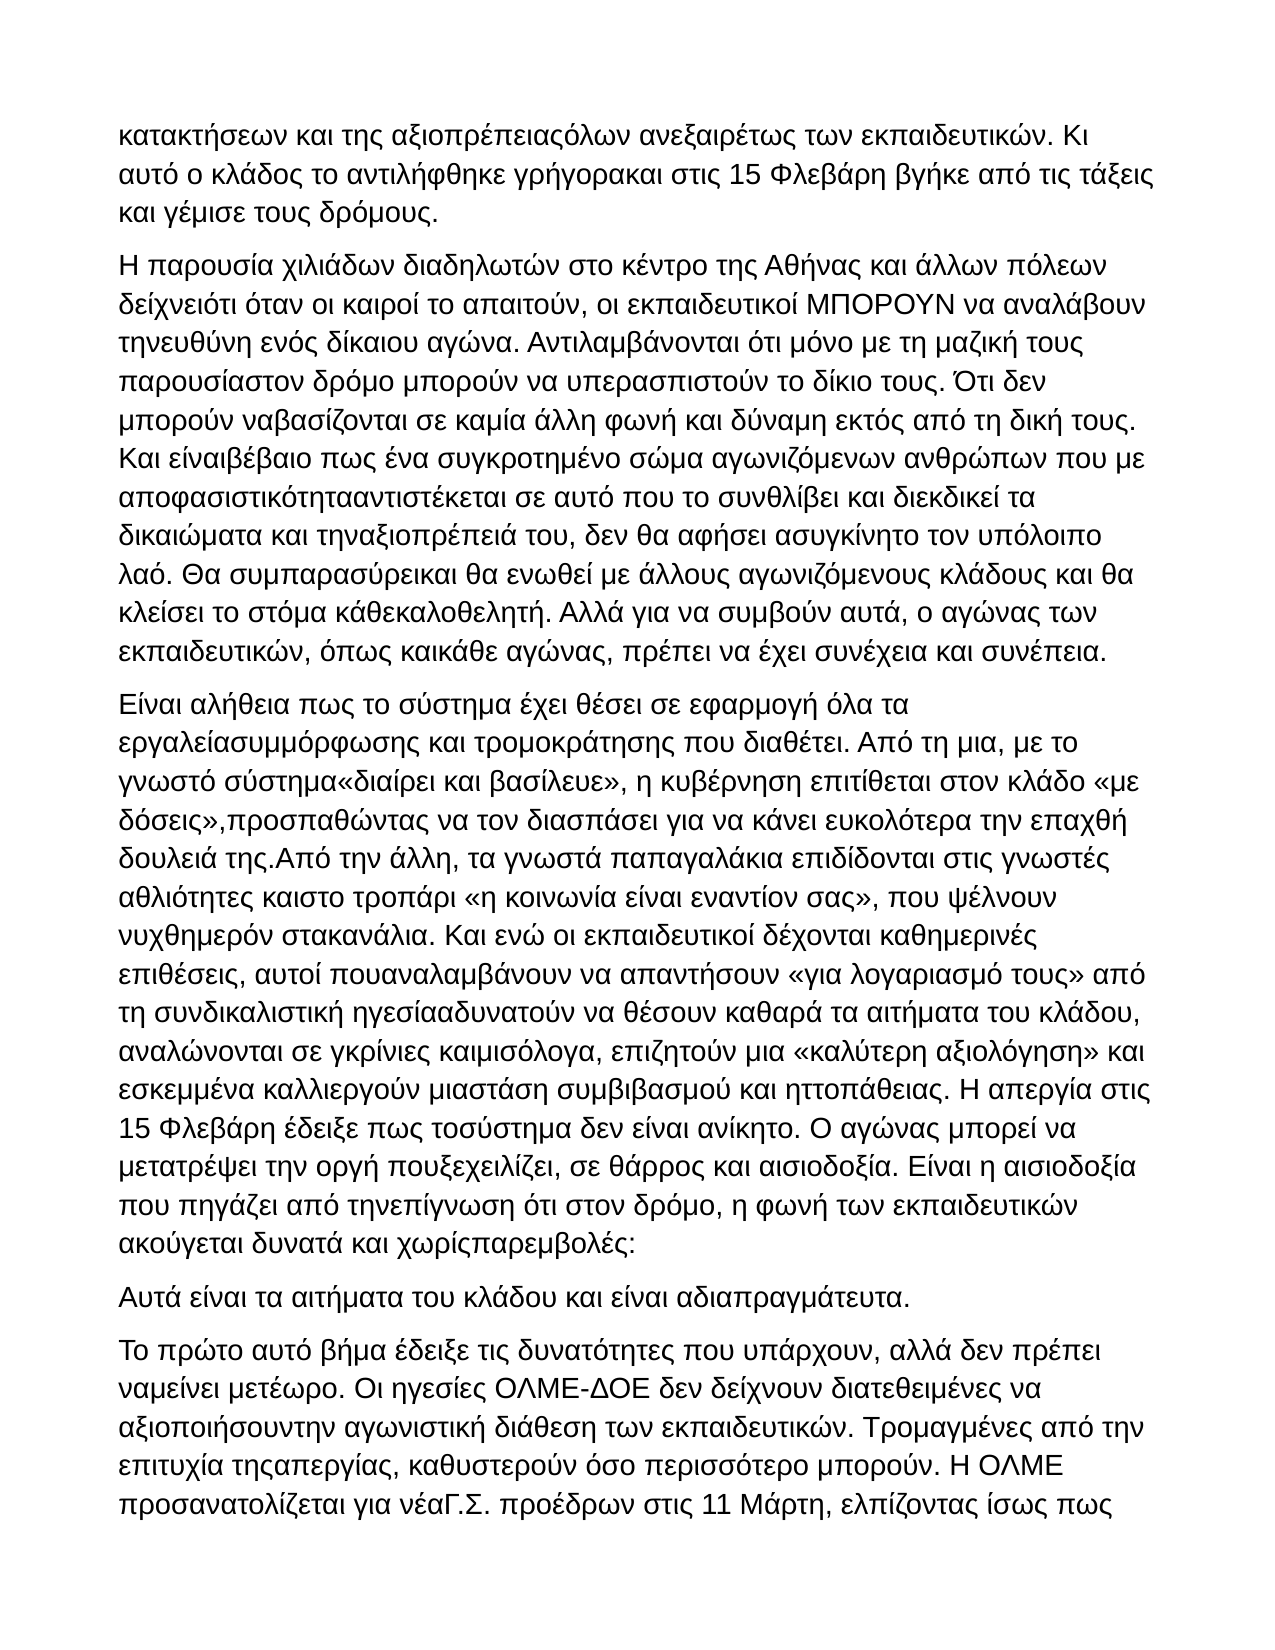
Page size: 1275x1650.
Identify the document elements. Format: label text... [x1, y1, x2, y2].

text Αυτά είναι τα αιτήματα του κλάδου και είναι αδιαπραγμάτευτα. [118, 1279, 1157, 1313]
text Είναι αλήθεια πως το σύστημα έχει θέσει σε εφαρμογή όλα τα εργαλείασυμμόρφωσης και τρομοκράτησης που διαθέτει. Από τη μια, με το γνωστό σύστημα«διαίρει και βασίλευε», η κυβέρνηση επιτίθεται στον κλάδο «με δόσεις»,προσπαθώντας να τον διασπάσει για να κάνει ευκολότερα την επαχθή δουλειά της.Από την άλλη, τα γνωστά παπαγαλάκια επιδίδονται στις γνωστές αθλιότητες καιστο τροπάρι «η κοινωνία είναι εναντίον σας», που ψέλνουν νυχθημερόν στακανάλια. Και ενώ οι εκπαιδευτικοί δέχονται καθημερινές επιθέσεις, αυτοί πουαναλαμβάνουν να απαντήσουν «για λογαριασμό τους» από τη συνδικαλιστική ηγεσίααδυνατούν να θέσουν καθαρά τα αιτήματα του κλάδου, αναλώνονται σε γκρίνιες καιμισόλογα, επιζητούν μια «καλύτερη αξιολόγηση» και εσκεμμένα καλλιεργούν μιαστάση συμβιβασμού και ηττοπάθειας. Η απεργία στις 15 Φλεβάρη έδειξε πως τοσύστημα δεν είναι ανίκητο. Ο αγώνας μπορεί να μετατρέψει την οργή πουξεχειλίζει, σε θάρρος και αισιοδοξία. Είναι η αισιοδοξία που πηγάζει από τηνεπίγνωση ότι στον δρόμο, η φωνή των εκπαιδευτικών ακούγεται δυνατά και χωρίςπαρεμβολές: [118, 687, 1157, 1260]
text κατακτήσεων και της αξιοπρέπειαςόλων ανεξαιρέτως των εκπαιδευτικών. Κι αυτό ο κλάδος το αντιλήφθηκε γρήγορακαι στις 15 Φλεβάρη βγήκε από τις τάξεις και γέμισε τους δρόμους. [118, 118, 1157, 229]
text Το πρώτο αυτό βήμα έδειξε τις δυνατότητες που υπάρχουν, αλλά δεν πρέπει ναμείνει μετέωρο. Οι ηγεσίες ΟΛΜΕ-ΔΟΕ δεν δείχνουν διατεθειμένες να αξιοποιήσουντην αγωνιστική διάθεση των εκπαιδευτικών. Τρομαγμένες από την επιτυχία τηςαπεργίας, καθυστερούν όσο περισσότερο μπορούν. Η ΟΛΜΕ προσανατολίζεται για νέαΓ.Σ. προέδρων στις 11 Μάρτη, ελπίζοντας ίσως πως [118, 1333, 1157, 1520]
text Η παρουσία χιλιάδων διαδηλωτών στο κέντρο της Αθήνας και άλλων πόλεων δείχνειότι όταν οι καιροί το απαιτούν, οι εκπαιδευτικοί ΜΠΟΡΟΥΝ να αναλάβουν τηνευθύνη ενός δίκαιου αγώνα. Αντιλαμβάνονται ότι μόνο με τη μαζική τους παρουσίαστον δρόμο μπορούν να υπερασπιστούν το δίκιο τους. Ότι δεν μπορούν ναβασίζονται σε καμία άλλη φωνή και δύναμη εκτός από τη δική τους. Και είναιβέβαιο πως ένα συγκροτημένο σώμα αγωνιζόμενων ανθρώπων που με αποφασιστικότητααντιστέκεται σε αυτό που το συνθλίβει και διεκδικεί τα δικαιώματα και τηναξιοπρέπειά του, δεν θα αφήσει ασυγκίνητο τον υπόλοιπο λαό. Θα συμπαρασύρεικαι θα ενωθεί με άλλους αγωνιζόμενους κλάδους και θα κλείσει το στόμα κάθεκαλοθελητή. Αλλά για να συμβούν αυτά, ο αγώνας των εκπαιδευτικών, όπως καικάθε αγώνας, πρέπει να έχει συνέχεια και συνέπεια. [118, 248, 1157, 667]
